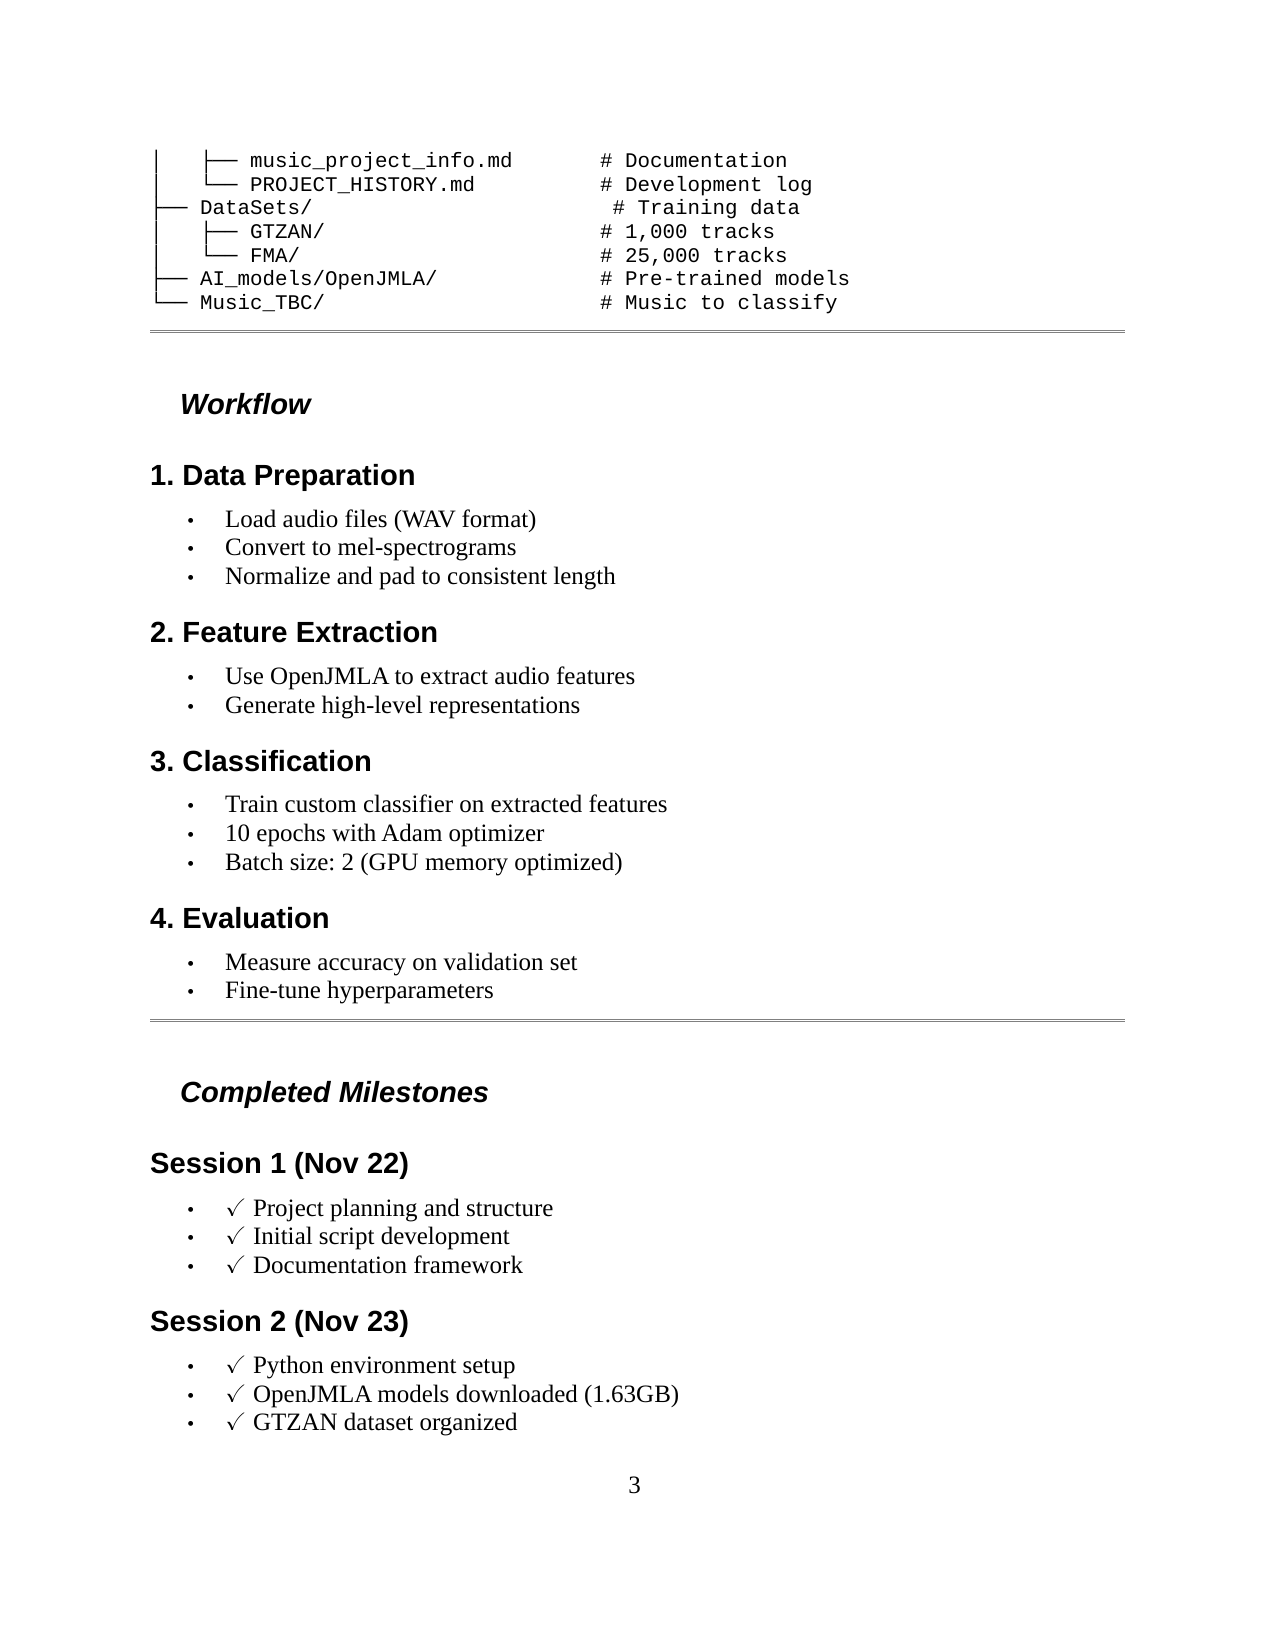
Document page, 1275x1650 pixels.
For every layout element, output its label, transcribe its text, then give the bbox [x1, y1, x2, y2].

text │ ├── GTZAN/ # 1,000 tracks [157, 221, 206, 244]
subtitle Session 1 (Nov 22) [150, 1147, 1125, 1180]
list Load audio files (WAV format) [187, 504, 1125, 532]
list Batch size: 2 (GPU memory optimized) [187, 847, 1125, 876]
text ├── DataSets/ # Training data [150, 197, 1125, 221]
list Fine-tune hyperparameters [187, 976, 1125, 1004]
list ✓ OpenJMLA models downloaded (1.63GB) [187, 1379, 1125, 1407]
subtitle 4. Evaluation [150, 901, 1125, 934]
text │ └── FMA/ # 25,000 tracks [150, 244, 1125, 268]
subtitle 🔄 Workflow [150, 387, 1125, 420]
subtitle Session 2 (Nov 23) [150, 1304, 1125, 1337]
text ├── AI_models/OpenJMLA/ # Pre-trained models [150, 268, 1125, 292]
list Train custom classifier on extracted features [187, 789, 1125, 818]
text │ ├── GTZAN/ # 1,000 tracks [207, 221, 1125, 244]
list Measure accuracy on validation set [187, 947, 1125, 976]
subtitle 2. Feature Extraction [150, 615, 1125, 648]
text │ ├── music_project_info.md # Documentation [150, 150, 1125, 174]
list Convert to mel-spectrograms [187, 532, 1125, 561]
list ✓ Documentation framework [187, 1250, 1125, 1279]
subtitle ✅ Completed Milestones [150, 1076, 1125, 1109]
list ✓ GTZAN dataset organized [187, 1407, 1125, 1436]
list Generate high-level representations [187, 690, 1125, 718]
list ✓ Project planning and structure [187, 1193, 1125, 1221]
list 10 epochs with Adam optimizer [187, 818, 1125, 847]
text └── Music_TBC/ # Music to classify [150, 292, 1125, 316]
list ✓ Python environment setup [187, 1350, 1125, 1379]
subtitle 1. Data Preparation [150, 458, 1125, 491]
list Normalize and pad to consistent length [187, 561, 1125, 590]
list ✓ Initial script development [187, 1221, 1125, 1250]
list Use OpenJMLA to extract audio features [187, 661, 1125, 690]
subtitle 3. Classification [150, 743, 1125, 777]
text │ └── PROJECT_HISTORY.md # Development log [157, 174, 1125, 197]
